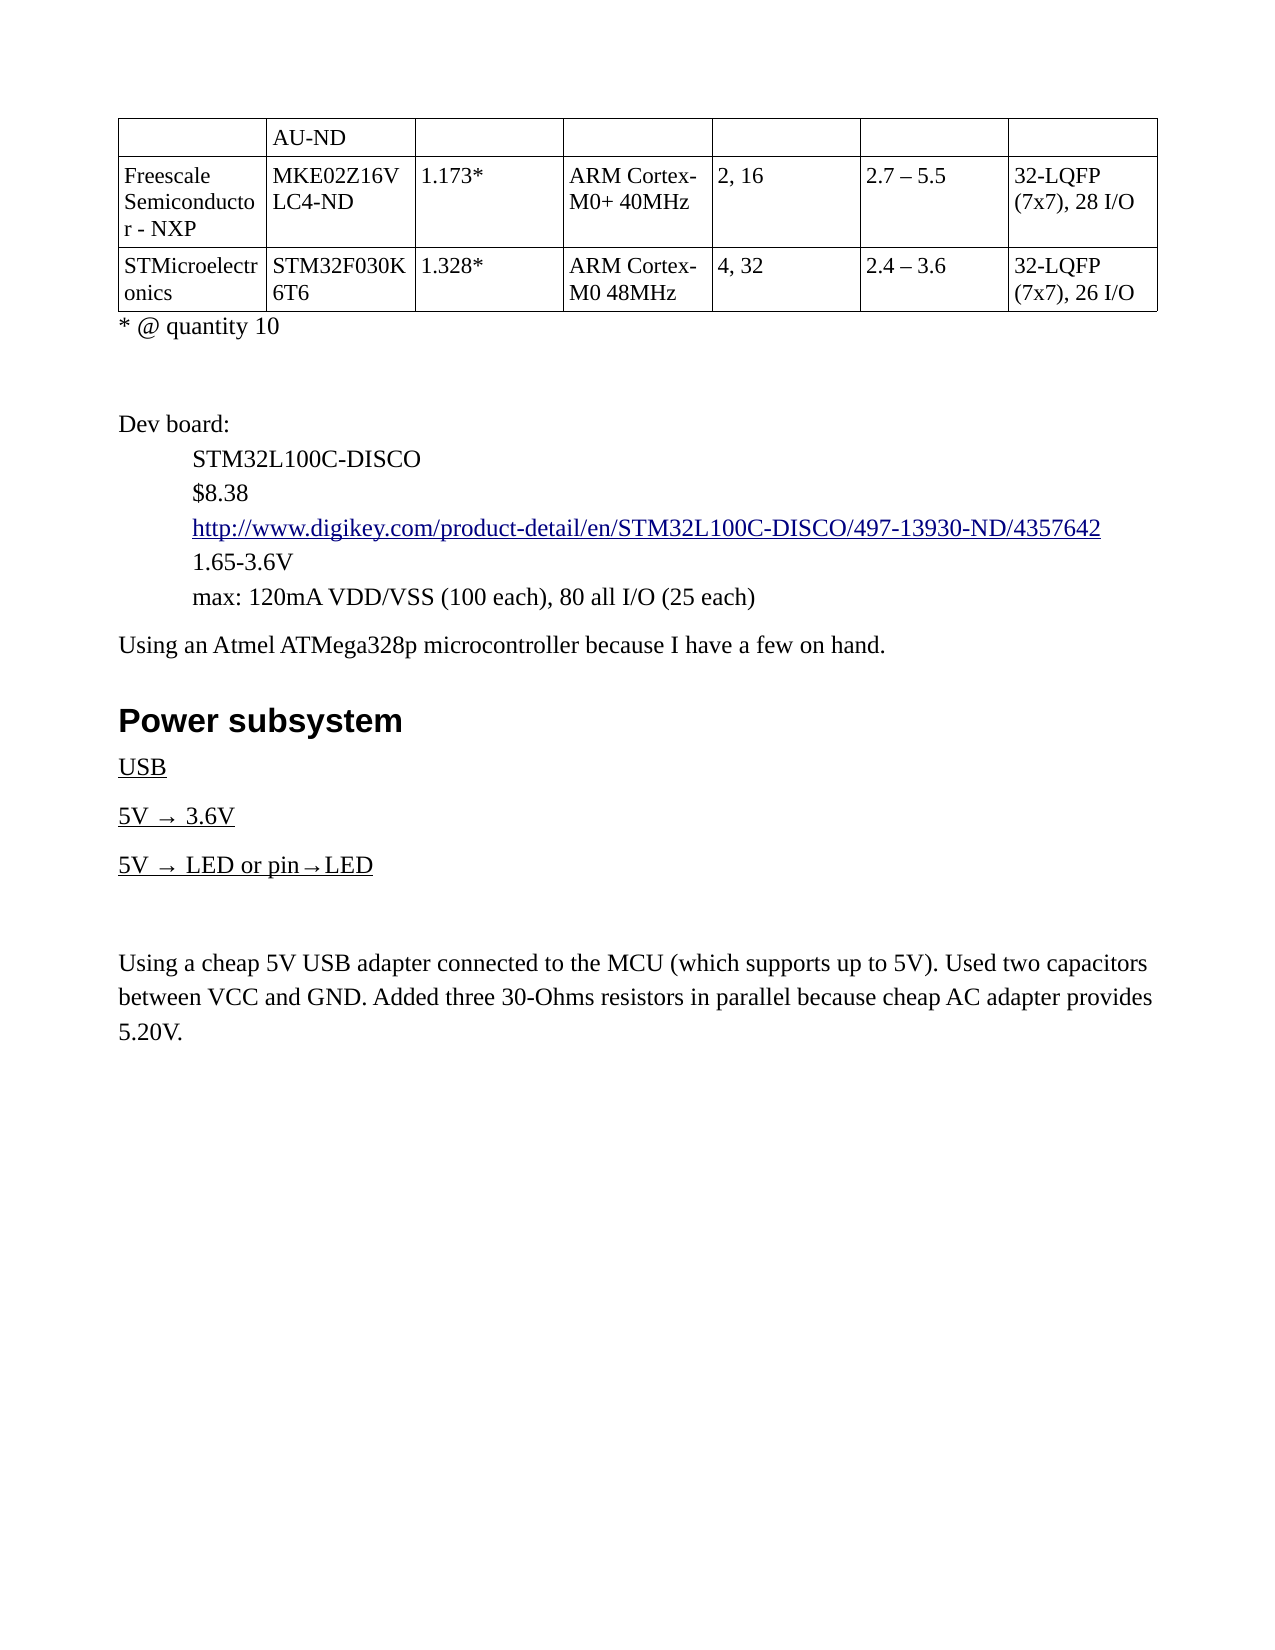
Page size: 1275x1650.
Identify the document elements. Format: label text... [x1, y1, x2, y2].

table_cell [416, 119, 563, 156]
table_cell ARM Cortex-M0+ 40MHz [564, 157, 712, 247]
table_cell MKE02Z16VLC4-ND [267, 157, 415, 247]
table_cell 1.173* [416, 157, 563, 247]
table_cell 1.328* [416, 248, 563, 311]
table_cell 32-LQFP (7x7), 28 I/O [1009, 157, 1157, 247]
text USB [118, 752, 1157, 780]
table_cell 4, 32 [713, 248, 860, 311]
subtitle Power subsystem [118, 701, 1157, 739]
table_cell STMicroelectronics [119, 248, 266, 311]
table_cell STM32F030K6T6 [267, 248, 415, 311]
table_cell ARM Cortex-M0 48MHz [564, 248, 712, 311]
table_cell [861, 119, 1008, 156]
text 5V → 3.6V [118, 801, 1157, 829]
table_cell [1009, 119, 1157, 156]
text Using a cheap 5V USB adapter connected to the MCU (which supports up to 5V). Used two capacitors between VCC and GND. Added three 30-Ohms resistors in parallel because cheap AC adapter provides 5.20V. [118, 948, 1157, 1046]
table_cell [564, 119, 712, 156]
table_cell [119, 119, 266, 156]
text Dev board: STM32L100C-DISCO $8.38 http://www.digikey.com/product-detail/en/STM32L100C-DISCO/497-13930-ND/4357642 1.65-3.6V max: 120mA VDD/VSS (100 each), 80 all I/O (25 each) [118, 409, 1157, 610]
text 5V → LED or pin→LED [118, 850, 1157, 878]
table_cell AU-ND [267, 119, 415, 156]
text Using an Atmel ATMega328p microcontroller because I have a few on hand. [118, 631, 1157, 659]
table_cell [713, 119, 860, 156]
table_cell Freescale Semiconductor - NXP [119, 157, 266, 247]
table_cell 32-LQFP (7x7), 26 I/O [1009, 248, 1157, 311]
table_cell 2.4 – 3.6 [861, 248, 1008, 311]
table_cell 2, 16 [713, 157, 860, 247]
text * @ quantity 10 [118, 312, 1157, 340]
table_cell 2.7 – 5.5 [861, 157, 1008, 247]
